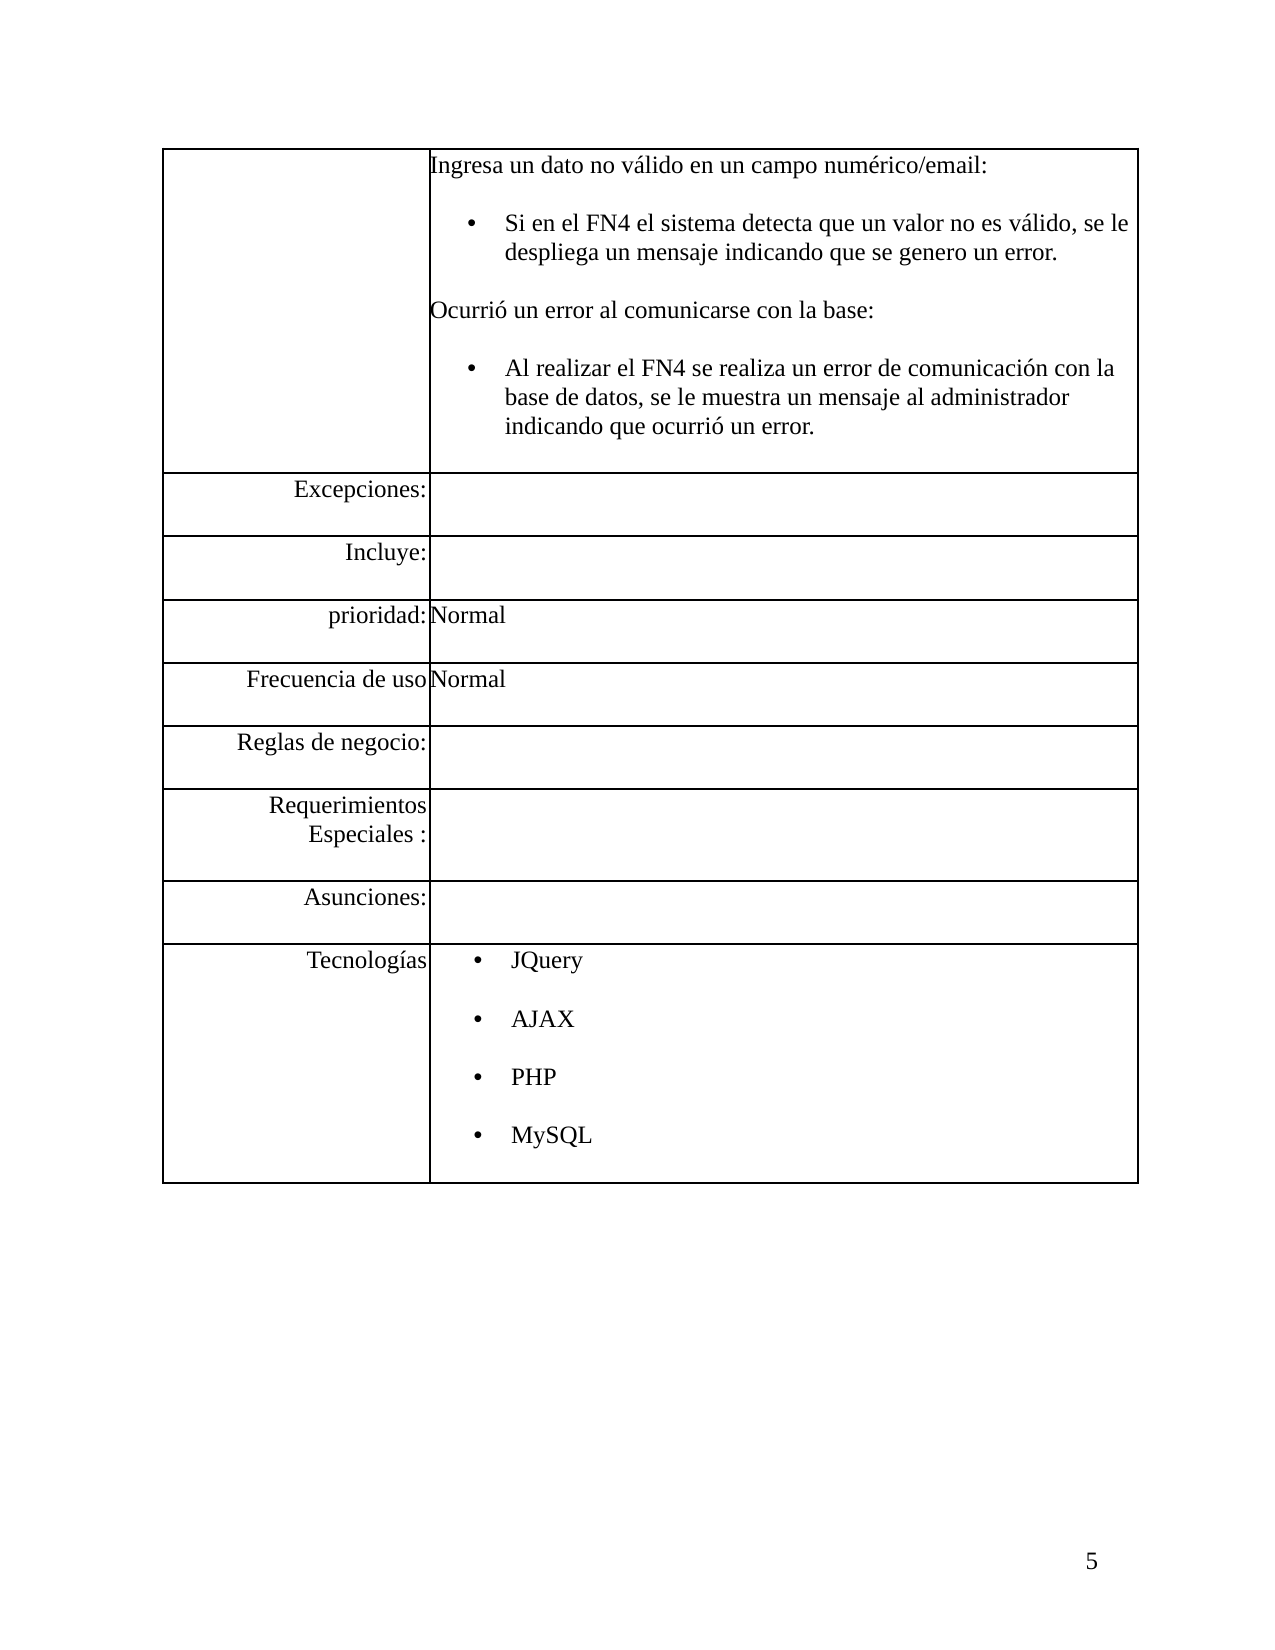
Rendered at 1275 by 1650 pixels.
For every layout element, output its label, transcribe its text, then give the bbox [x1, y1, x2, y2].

table_cell Normal [431, 664, 1137, 725]
table_cell [431, 790, 1137, 880]
table_cell prioridad: [164, 601, 429, 662]
table_cell Frecuencia de uso [164, 664, 429, 725]
table_cell Normal [431, 601, 1137, 662]
table_cell Tecnologías [164, 945, 429, 1182]
table_cell [431, 727, 1137, 788]
table_cell Incluye: [164, 537, 429, 598]
table_cell Ingresa un dato no válido en un campo numérico/email: Si en el FN4 el sistema detecta que un valor no es válido, se le despliega un mensaje indicando que se genero un error. Ocurrió un error al comunicarse con la base: Al realizar el FN4 se realiza un error de comunicación con la base de datos, se le muestra un mensaje al administrador indicando que ocurrió un error. [431, 150, 1137, 472]
table_cell [431, 882, 1137, 943]
table_cell Reglas de negocio: [164, 727, 429, 788]
table_cell [431, 537, 1137, 598]
table_cell Requerimientos Especiales : [164, 790, 429, 880]
table_cell Excepciones: [164, 474, 429, 535]
table_cell Asunciones: [164, 882, 429, 943]
table_cell [431, 474, 1137, 535]
table_cell JQuery AJAX PHP MySQL [431, 945, 1137, 1182]
table_cell [164, 150, 429, 472]
